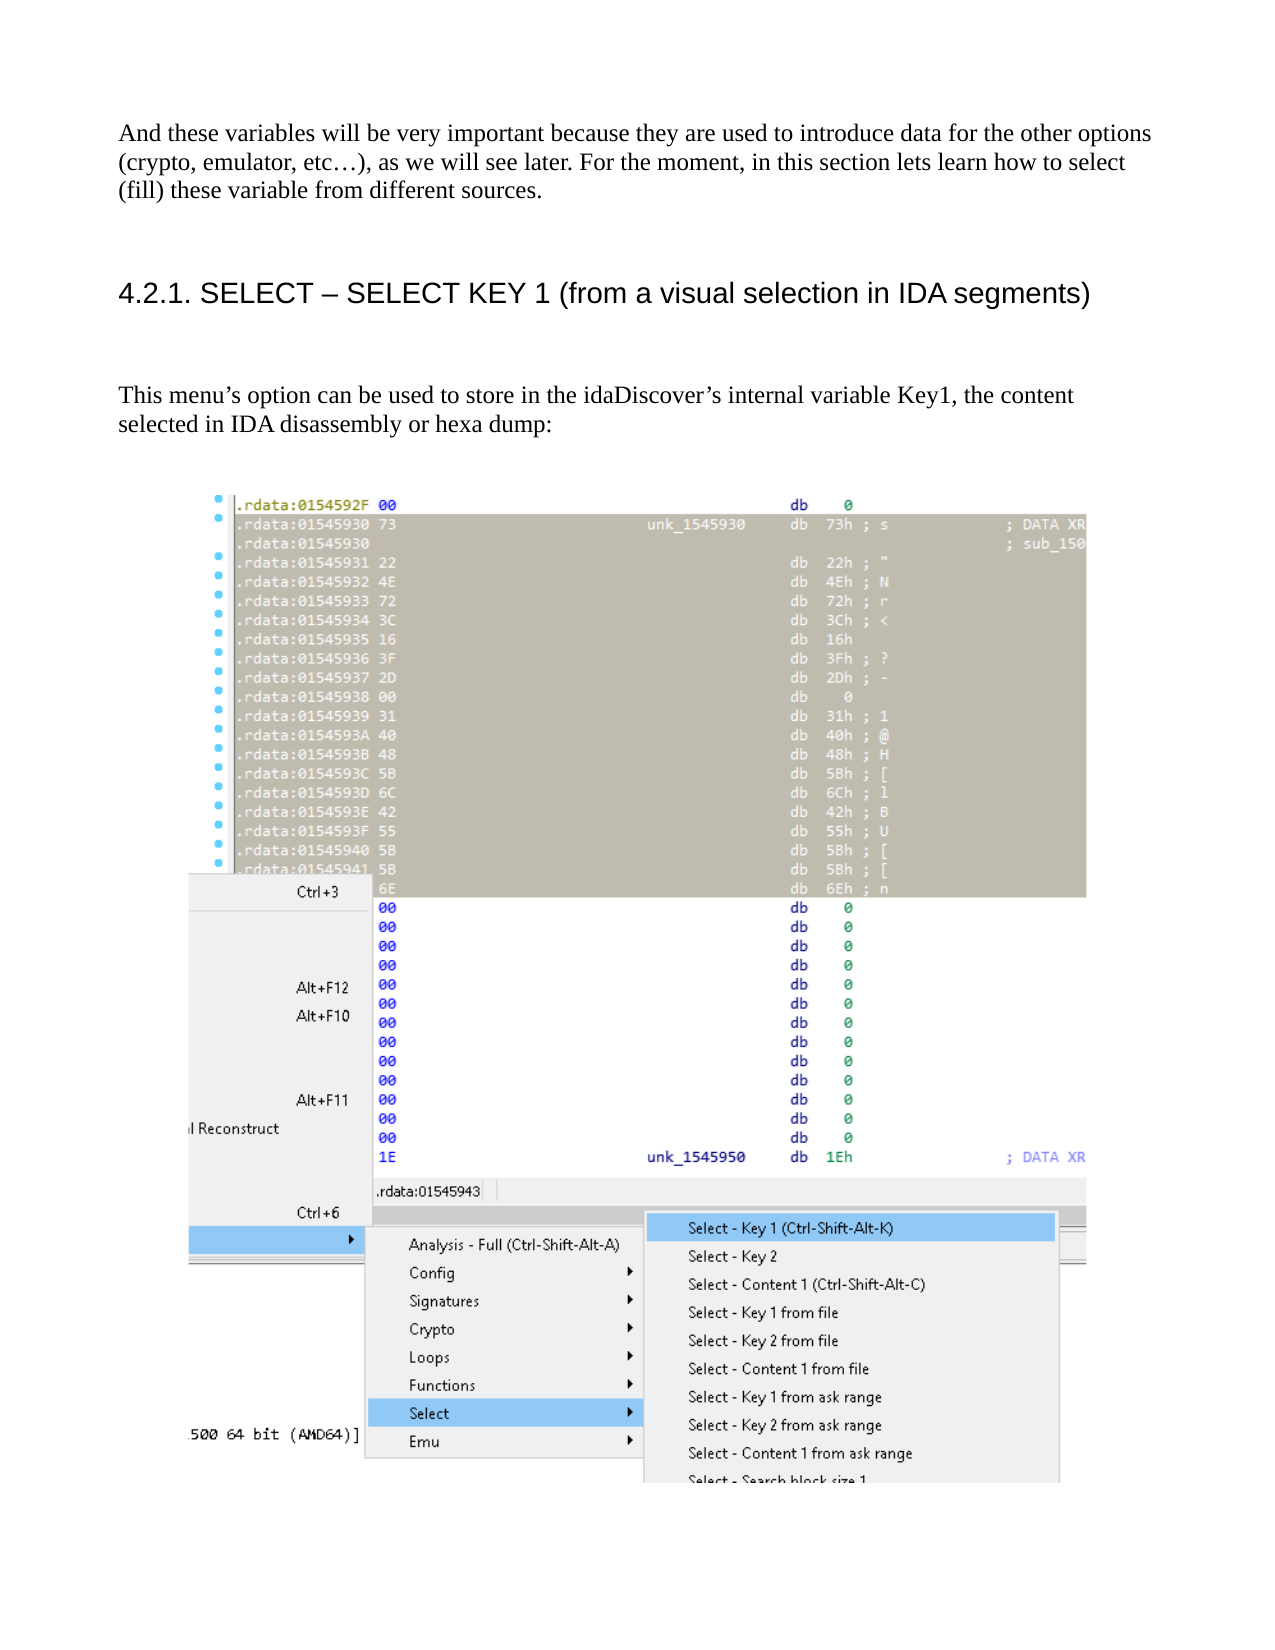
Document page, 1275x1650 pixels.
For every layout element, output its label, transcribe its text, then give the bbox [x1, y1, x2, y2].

text And these variables will be very important because they are used to introduce data for the other options (crypto, emulator, etc…), as we will see later. For the moment, in this section lets learn how to select (fill) these variable from different sources. [118, 118, 1157, 204]
text This menu’s option can be used to store in the idaDiscover’s internal variable Key1, the content selected in IDA disassembly or hexa dump: [118, 380, 1157, 438]
picture [188, 495, 1087, 1483]
subtitle 4.2.1. SELECT – SELECT KEY 1 (from a visual selection in IDA segments) [118, 276, 1157, 310]
